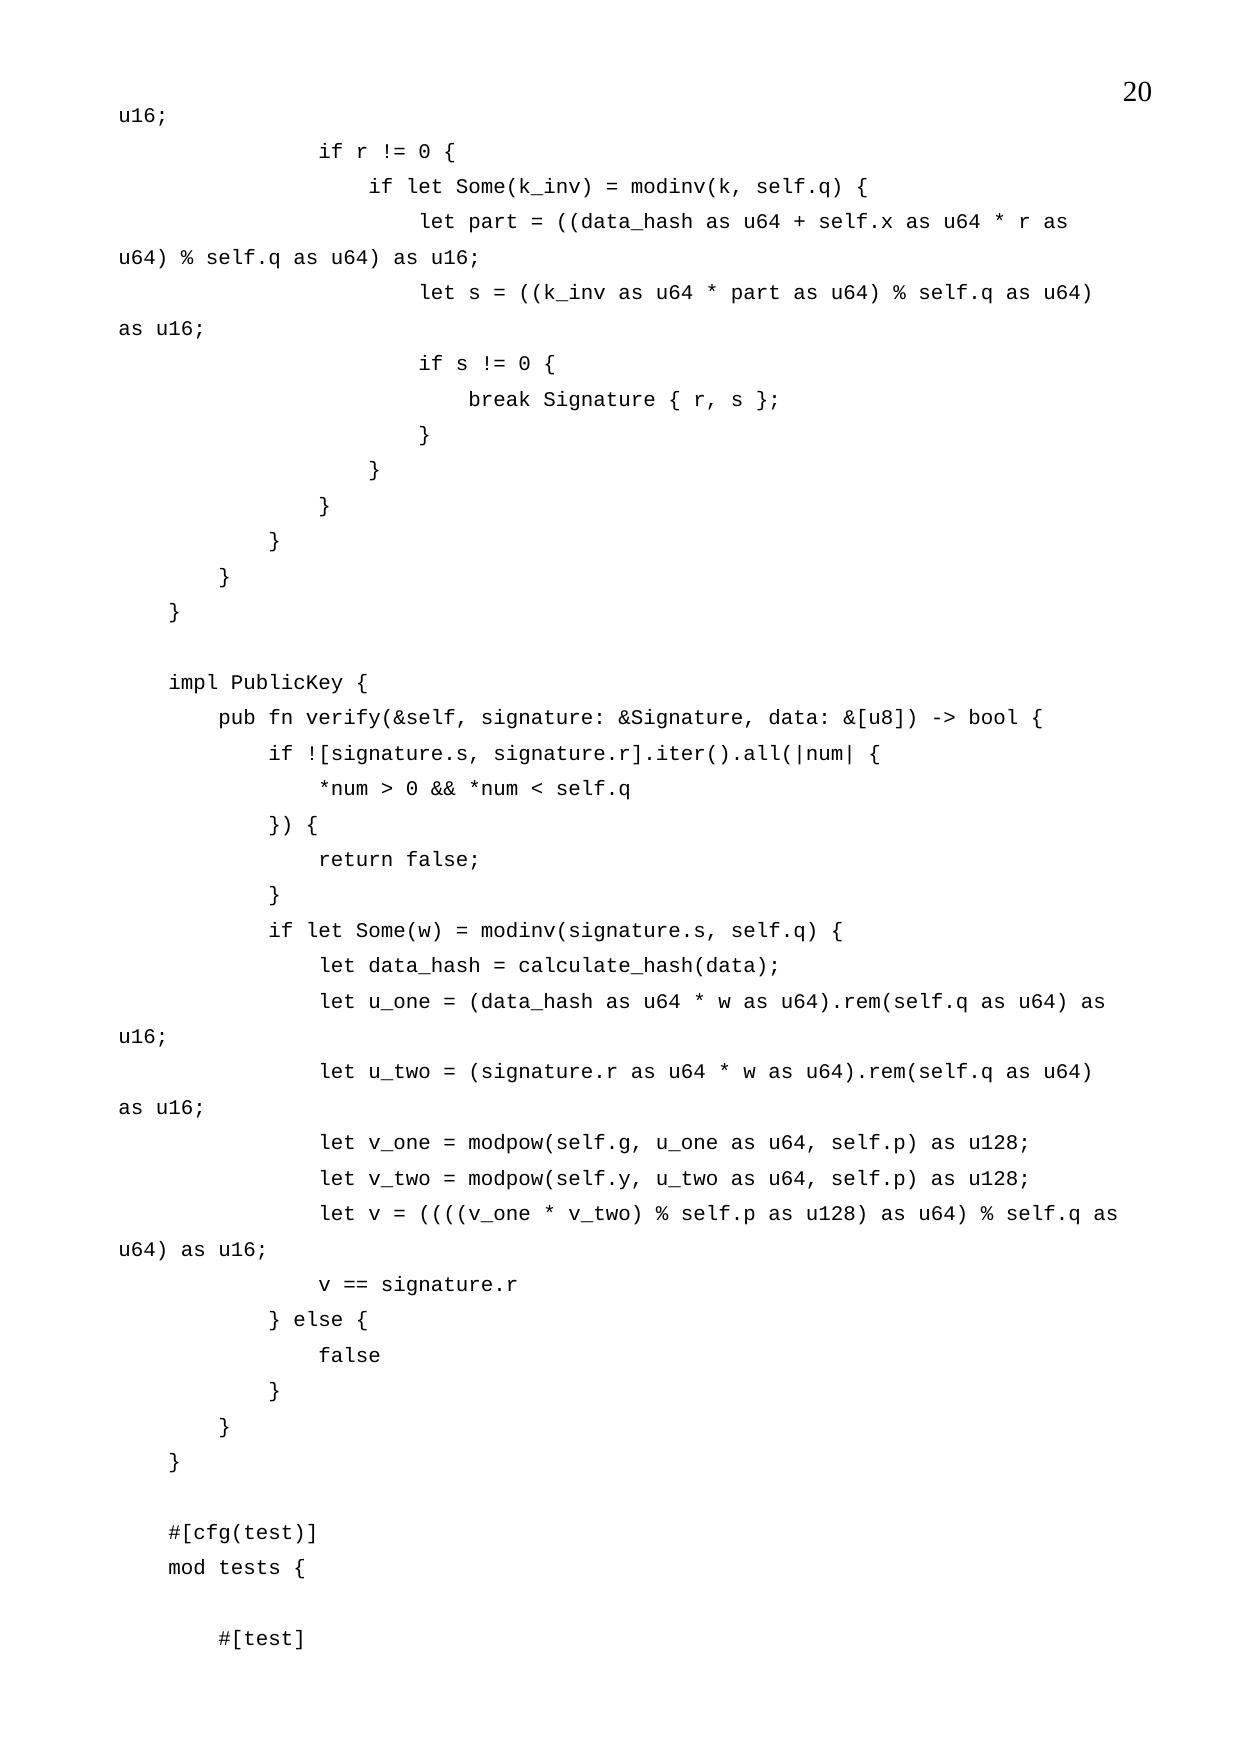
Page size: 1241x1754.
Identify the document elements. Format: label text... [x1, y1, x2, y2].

text u16; [118, 105, 1122, 129]
text let v = ((((v_one * v_two) % self.p as u128) as u64) % self.q as u64) as u16; [118, 1203, 1122, 1262]
text if r != 0 { [118, 141, 1122, 164]
text } [118, 566, 1122, 589]
text } [118, 530, 1122, 554]
text } [118, 1380, 1122, 1404]
text if let Some(k_inv) = modinv(k, self.q) { [118, 176, 1122, 200]
text let u_one = (data_hash as u64 * w as u64).rem(self.q as u64) as u16; [118, 991, 1122, 1050]
text }) { [118, 813, 1122, 837]
text if s != 0 { [118, 353, 1122, 377]
text let u_two = (signature.r as u64 * w as u64).rem(self.q as u64) as u16; [118, 1061, 1122, 1121]
text if let Some(w) = modinv(signature.s, self.q) { [118, 920, 1122, 943]
text let data_hash = calculate_hash(data); [118, 955, 1122, 979]
text impl PublicKey { [118, 672, 1122, 696]
text #[cfg(test)] [118, 1522, 1122, 1546]
text *num > 0 && *num < self.q [118, 778, 1122, 802]
text pub fn verify(&self, signature: &Signature, data: &[u8]) -> bool { [118, 707, 1122, 731]
text } else { [118, 1309, 1122, 1333]
text } [118, 424, 1122, 448]
text mod tests { [118, 1557, 1122, 1581]
text } [118, 884, 1122, 908]
text v == signature.r [118, 1274, 1122, 1298]
text let s = ((k_inv as u64 * part as u64) % self.q as u64) as u16; [118, 282, 1122, 341]
text false [118, 1345, 1122, 1368]
text #[test] [118, 1628, 1122, 1652]
text } [118, 495, 1122, 518]
text if ![signature.s, signature.r].iter().all(|num| { [118, 743, 1122, 766]
text return false; [118, 849, 1122, 873]
text } [118, 1451, 1122, 1475]
text let part = ((data_hash as u64 + self.x as u64 * r as u64) % self.q as u64) as u16; [118, 211, 1122, 271]
text } [118, 601, 1122, 625]
text let v_one = modpow(self.g, u_one as u64, self.p) as u128; [118, 1132, 1122, 1156]
text } [118, 459, 1122, 483]
text break Signature { r, s }; [118, 388, 1122, 412]
text } [118, 1416, 1122, 1439]
text let v_two = modpow(self.y, u_two as u64, self.p) as u128; [118, 1168, 1122, 1191]
